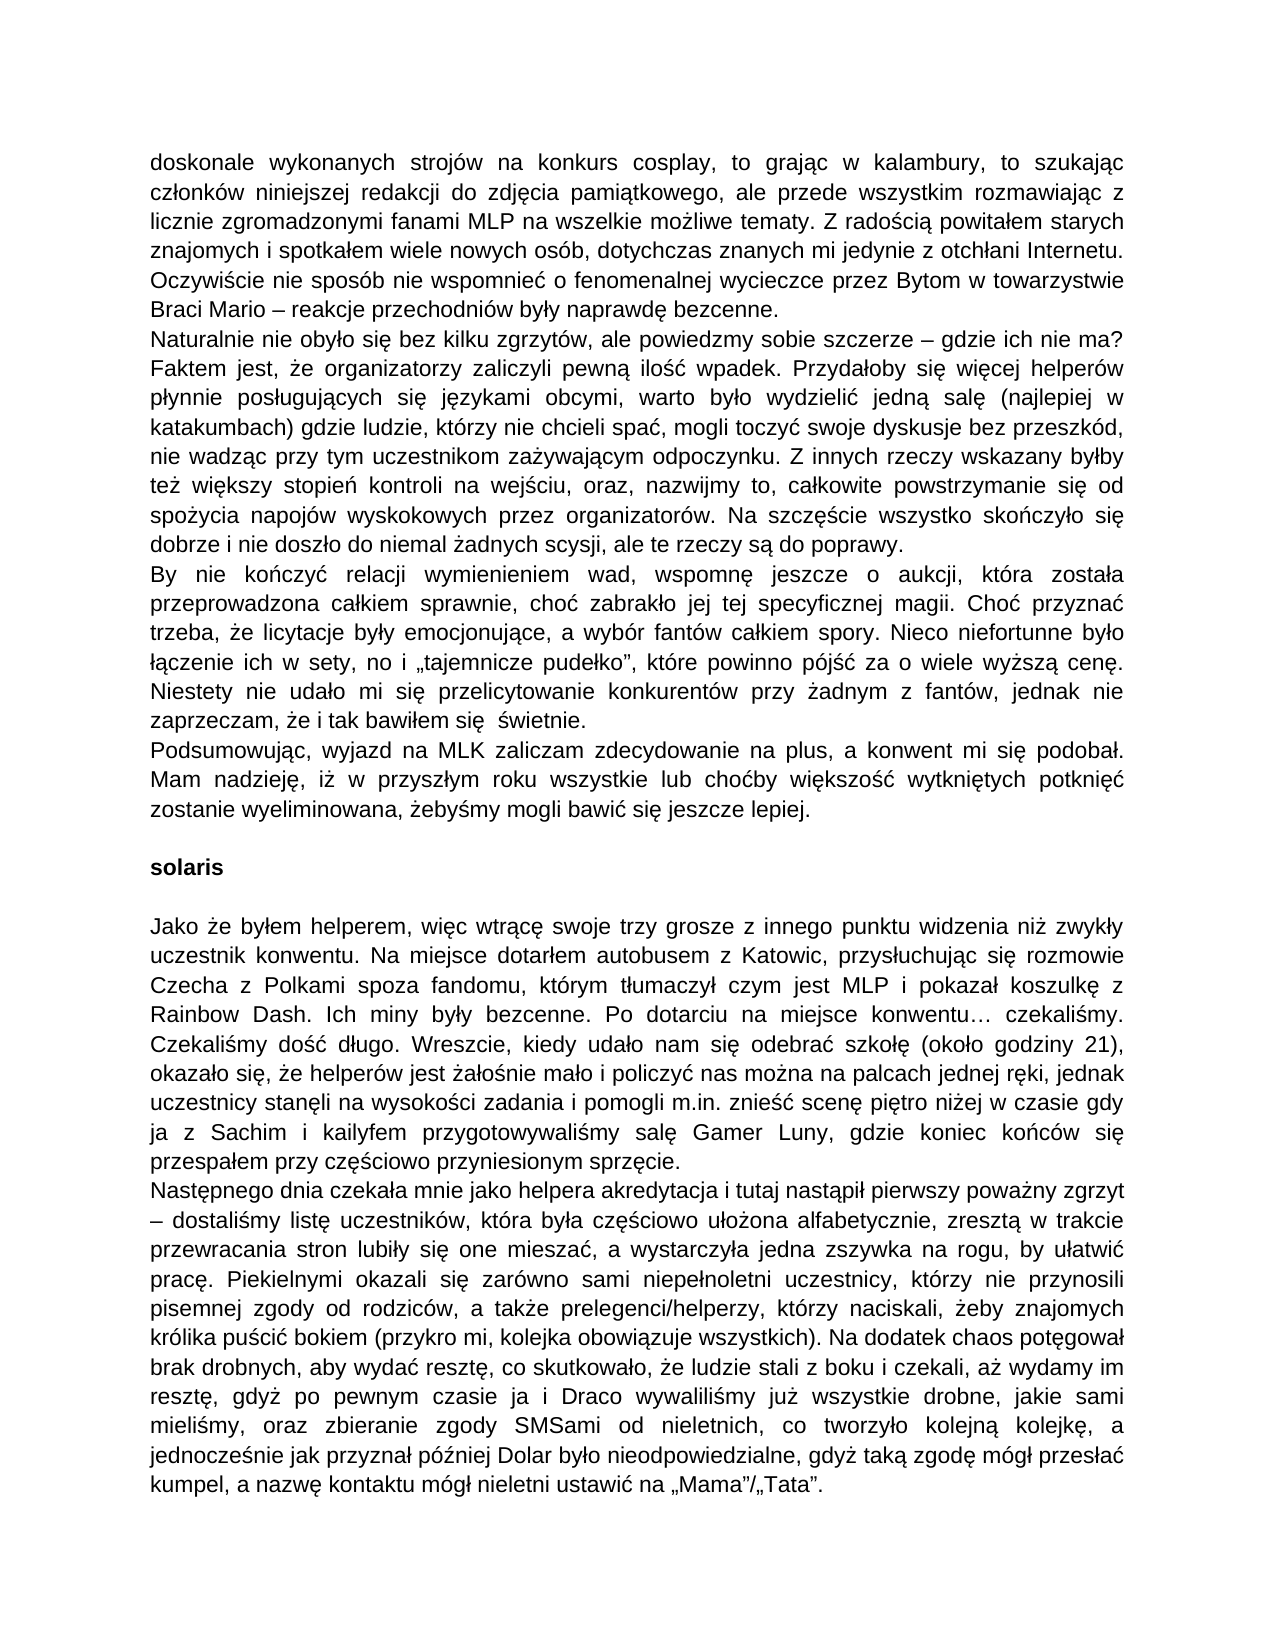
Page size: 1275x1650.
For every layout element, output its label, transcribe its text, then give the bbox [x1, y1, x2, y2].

text Naturalnie nie obyło się bez kilku zgrzytów, ale powiedzmy sobie szczerze – gdzie ich nie ma? Faktem jest, że organizatorzy zaliczyli pewną ilość wpadek. Przydałoby się więcej helperów płynnie posługujących się językami obcymi, warto było wydzielić jedną salę (najlepiej w katakumbach) gdzie ludzie, którzy nie chcieli spać, mogli toczyć swoje dyskusje bez przeszkód, nie wadząc przy tym uczestnikom zażywającym odpoczynku. Z innych rzeczy wskazany byłby też większy stopień kontroli na wejściu, oraz, nazwijmy to, całkowite powstrzymanie się od spożycia napojów wyskokowych przez organizatorów. Na szczęście wszystko skończyło się dobrze i nie doszło do niemal żadnych scysji, ale te rzeczy są do poprawy. [150, 326, 1125, 557]
text Następnego dnia czekała mnie jako helpera akredytacja i tutaj nastąpił pierwszy poważny zgrzyt – dostaliśmy listę uczestników, która była częściowo ułożona alfabetycznie, zresztą w trakcie przewracania stron lubiły się one mieszać, a wystarczyła jedna zszywka na rogu, by ułatwić pracę. Piekielnymi okazali się zarówno sami niepełnoletni uczestnicy, którzy nie przynosili pisemnej zgody od rodziców, a także prelegenci/helperzy, którzy naciskali, żeby znajomych królika puścić bokiem (przykro mi, kolejka obowiązuje wszystkich). Na dodatek chaos potęgował brak drobnych, aby wydać resztę, co skutkowało, że ludzie stali z boku i czekali, aż wydamy im resztę, gdyż po pewnym czasie ja i Draco wywaliliśmy już wszystkie drobne, jakie sami mieliśmy, oraz zbieranie zgody SMSami od nieletnich, co tworzyło kolejną kolejkę, a jednocześnie jak przyznał później Dolar było nieodpowiedzialne, gdyż taką zgodę mógł przesłać kumpel, a nazwę kontaktu mógł nieletni ustawić na „Mama”/„Tata”. [150, 1178, 1125, 1497]
text Jako że byłem helperem, więc wtrącę swoje trzy grosze z innego punktu widzenia niż zwykły uczestnik konwentu. Na miejsce dotarłem autobusem z Katowic, przysłuchując się rozmowie Czecha z Polkami spoza fandomu, którym tłumaczył czym jest MLP i pokazał koszulkę z Rainbow Dash. Ich miny były bezcenne. Po dotarciu na miejsce konwentu… czekaliśmy. Czekaliśmy dość długo. Wreszcie, kiedy udało nam się odebrać szkołę (około godziny 21), okazało się, że helperów jest żałośnie mało i policzyć nas można na palcach jednej ręki, jednak uczestnicy stanęli na wysokości zadania i pomogli m.in. znieść scenę piętro niżej w czasie gdy ja z Sachim i kailyfem przygotowywaliśmy salę Gamer Luny, gdzie koniec końców się przespałem przy częściowo przyniesionym sprzęcie. [150, 914, 1125, 1174]
text solaris [150, 855, 1125, 881]
text Podsumowując, wyjazd na MLK zaliczam zdecydowanie na plus, a konwent mi się podobał. Mam nadzieję, iż w przyszłym roku wszystkie lub choćby większość wytkniętych potknięć zostanie wyeliminowana, żebyśmy mogli bawić się jeszcze lepiej. [150, 737, 1125, 822]
text By nie kończyć relacji wymienieniem wad, wspomnę jeszcze o aukcji, która została przeprowadzona całkiem sprawnie, choć zabrakło jej tej specyficznej magii. Choć przyznać trzeba, że licytacje były emocjonujące, a wybór fantów całkiem spory. Nieco niefortunne było łączenie ich w sety, no i „tajemnicze pudełko”, które powinno pójść za o wiele wyższą cenę. Niestety nie udało mi się przelicytowanie konkurentów przy żadnym z fantów, jednak nie zaprzeczam, że i tak bawiłem się świetnie. [150, 561, 1125, 734]
text doskonale wykonanych strojów na konkurs cosplay, to grając w kalambury, to szukając członków niniejszej redakcji do zdjęcia pamiątkowego, ale przede wszystkim rozmawiając z licznie zgromadzonymi fanami MLP na wszelkie możliwe tematy. Z radością powitałem starych znajomych i spotkałem wiele nowych osób, dotychczas znanych mi jedynie z otchłani Internetu. Oczywiście nie sposób nie wspomnieć o fenomenalnej wycieczce przez Bytom w towarzystwie Braci Mario – reakcje przechodniów były naprawdę bezcenne. [150, 150, 1125, 322]
